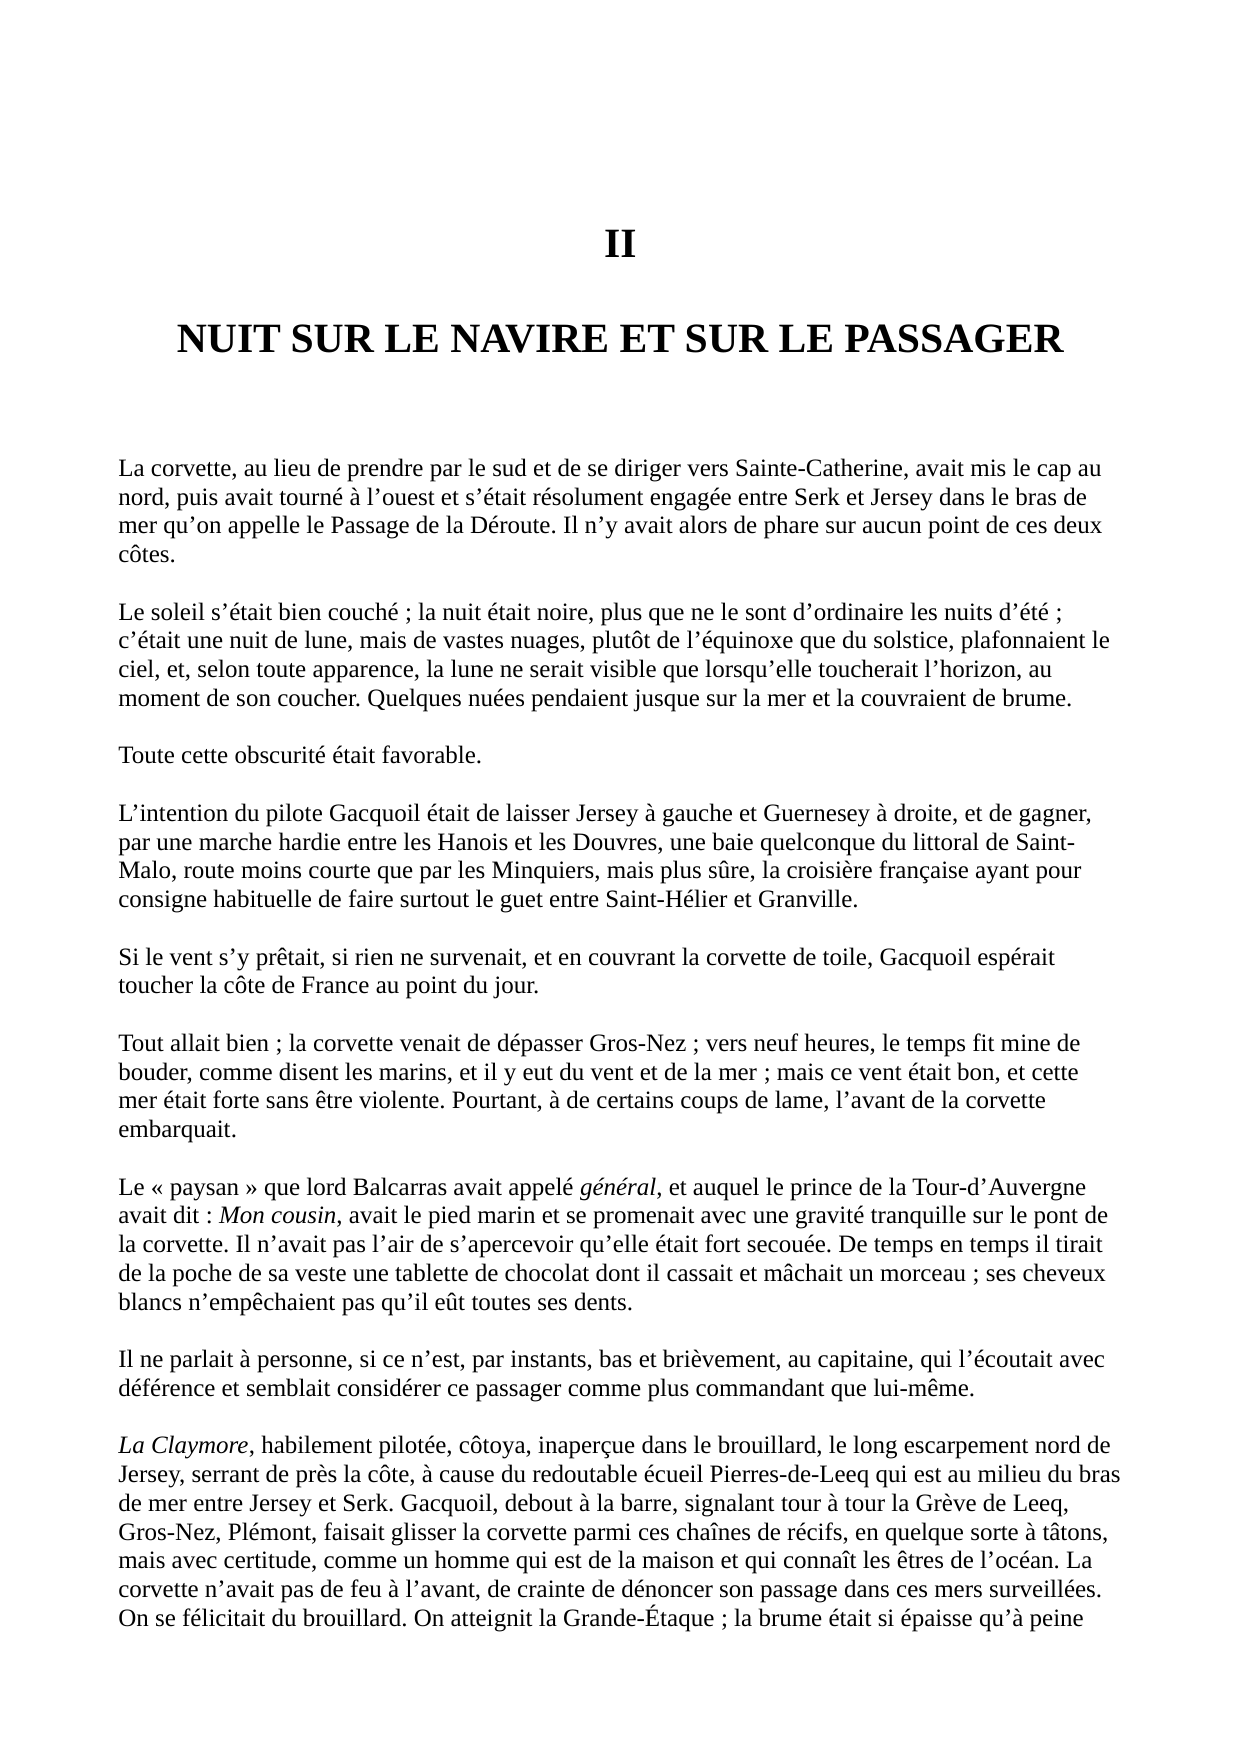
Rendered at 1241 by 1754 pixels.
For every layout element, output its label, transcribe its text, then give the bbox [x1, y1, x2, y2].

text Tout allait bien ; la corvette venait de dépasser Gros-Nez ; vers neuf heures, le temps fit mine de bouder, comme disent les marins, et il y eut du vent et de la mer ; mais ce vent était bon, et cette mer était forte sans être violente. Pourtant, à de certains coups de lame, l’avant de la corvette embarquait. [118, 1028, 1122, 1143]
subtitle II NUIT SUR LE NAVIRE ET SUR LE PASSAGER [118, 218, 1122, 362]
text La corvette, au lieu de prendre par le sud et de se diriger vers Sainte-Catherine, avait mis le cap au nord, puis avait tourné à l’ouest et s’était résolument engagée entre Serk et Jersey dans le bras de mer qu’on appelle le Passage de la Déroute. Il n’y avait alors de phare sur aucun point de ces deux côtes. [118, 453, 1122, 568]
text La Claymore, habilement pilotée, côtoya, inaperçue dans le brouillard, le long escarpement nord de Jersey, serrant de près la côte, à cause du redoutable écueil Pierres-de-Leeq qui est au milieu du bras de mer entre Jersey et Serk. Gacquoil, debout à la barre, signalant tour à tour la Grève de Leeq, Gros-Nez, Plémont, faisait glisser la corvette parmi ces chaînes de récifs, en quelque sorte à tâtons, mais avec certitude, comme un homme qui est de la maison et qui connaît les êtres de l’océan. La corvette n’avait pas de feu à l’avant, de crainte de dénoncer son passage dans ces mers surveillées. On se félicitait du brouillard. On atteignit la Grande-Étaque ; la brume était si épaisse qu’à peine [118, 1431, 1122, 1632]
text Le « paysan » que lord Balcarras avait appelé général, et auquel le prince de la Tour-d’Auvergne avait dit : Mon cousin, avait le pied marin et se promenait avec une gravité tranquille sur le pont de la corvette. Il n’avait pas l’air de s’apercevoir qu’elle était fort secouée. De temps en temps il tirait de la poche de sa veste une tablette de chocolat dont il cassait et mâchait un morceau ; ses cheveux blancs n’empêchaient pas qu’il eût toutes ses dents. [118, 1172, 1122, 1316]
text Si le vent s’y prêtait, si rien ne survenait, et en couvrant la corvette de toile, Gacquoil espérait toucher la côte de France au point du jour. [118, 942, 1122, 999]
text L’intention du pilote Gacquoil était de laisser Jersey à gauche et Guernesey à droite, et de gagner, par une marche hardie entre les Hanois et les Douvres, une baie quelconque du littoral de Saint-Malo, route moins courte que par les Minquiers, mais plus sûre, la croisière française ayant pour consigne habituelle de faire surtout le guet entre Saint-Hélier et Granville. [118, 798, 1122, 913]
text Toute cette obscurité était favorable. [118, 741, 1122, 769]
text Il ne parlait à personne, si ce n’est, par instants, bas et brièvement, au capitaine, qui l’écoutait avec déférence et semblait considérer ce passager comme plus commandant que lui-même. [118, 1344, 1122, 1402]
text Le soleil s’était bien couché ; la nuit était noire, plus que ne le sont d’ordinaire les nuits d’été ; c’était une nuit de lune, mais de vastes nuages, plutôt de l’équinoxe que du solstice, plafonnaient le ciel, et, selon toute apparence, la lune ne serait visible que lorsqu’elle toucherait l’horizon, au moment de son coucher. Quelques nuées pendaient jusque sur la mer et la couvraient de brume. [118, 597, 1122, 712]
